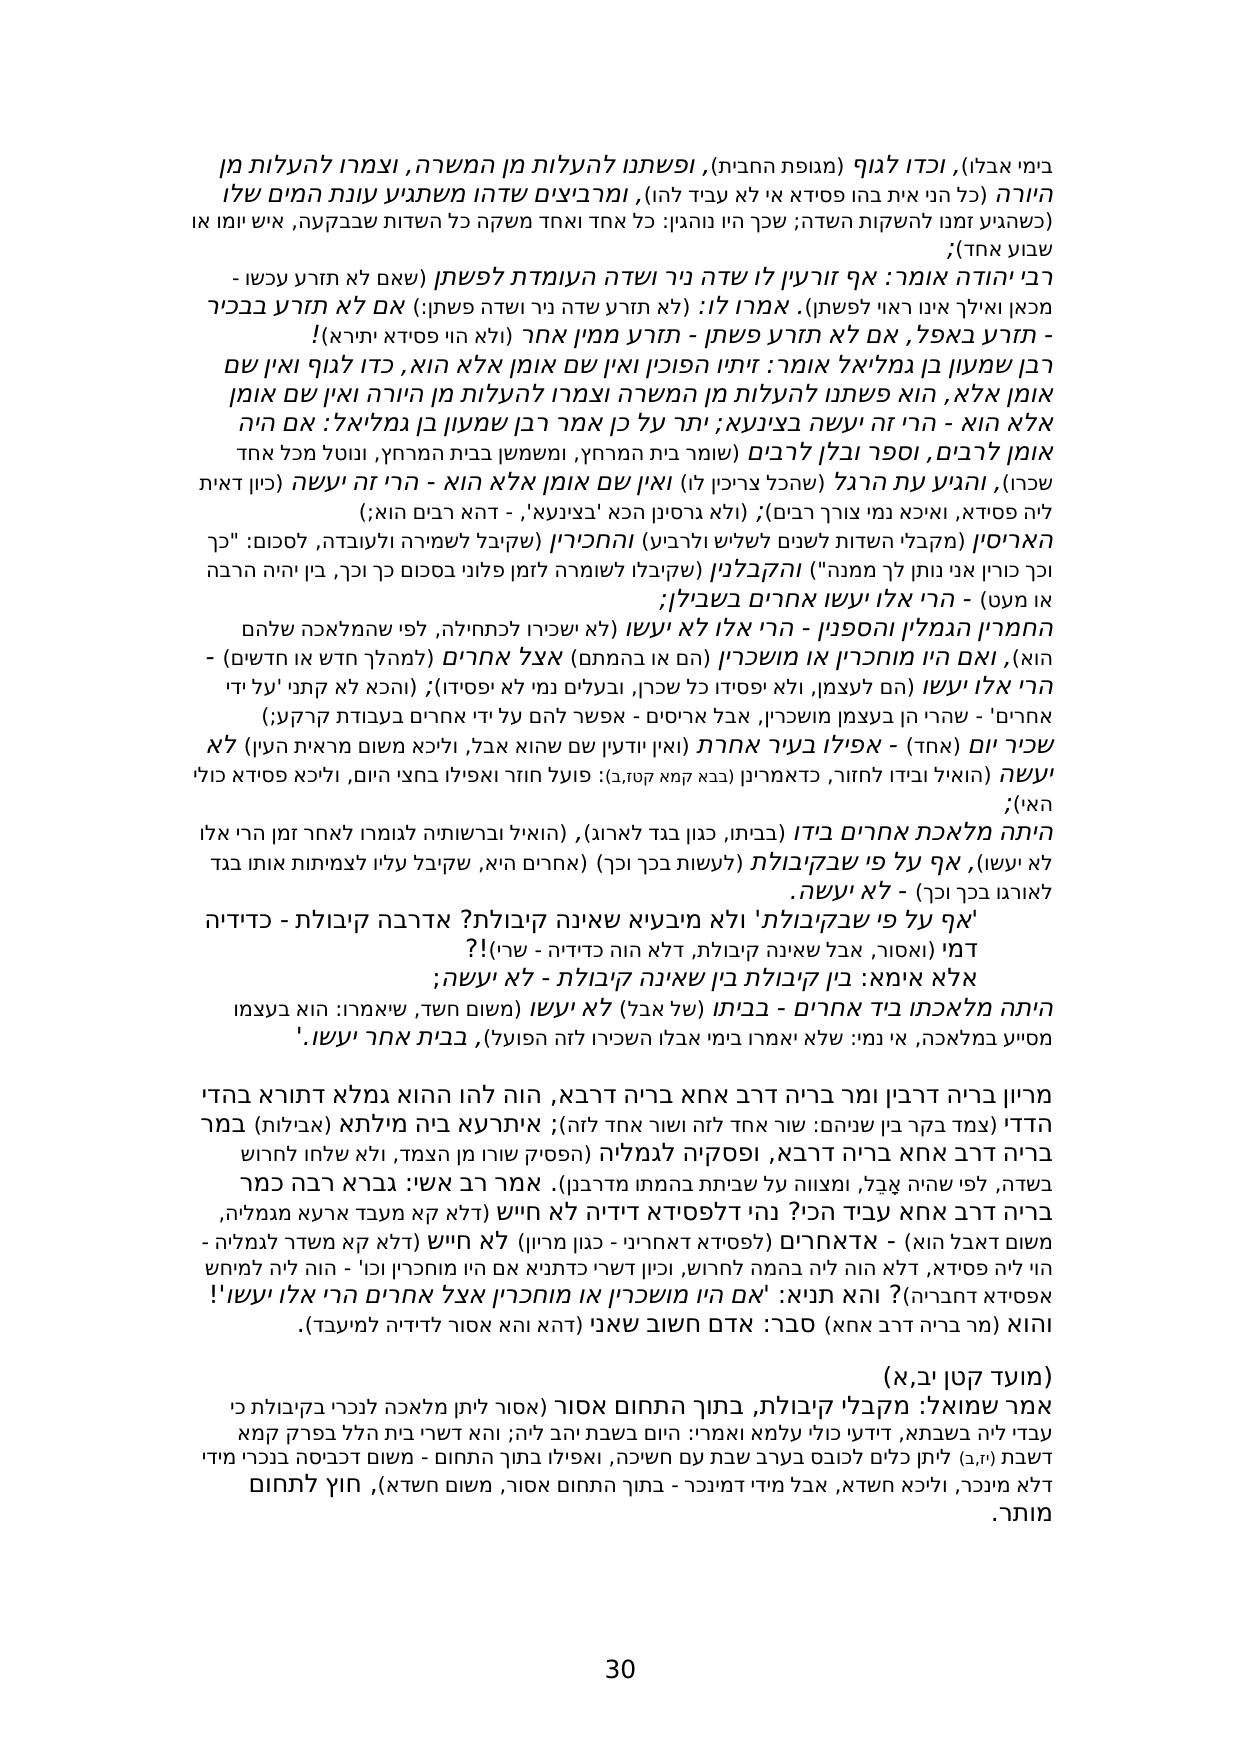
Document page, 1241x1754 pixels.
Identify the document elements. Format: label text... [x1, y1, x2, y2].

text החמרין הגמלין והספנין - הרי אלו לא יעשו (לא ישכירו לכתחילה, לפי שהמלאכה שלהם הוא), ואם היו מוחכרין או מושכרין (הם או בהמתם) אצל אחרים (למהלך חדש או חדשים) - הרי אלו יעשו (הם לעצמן, ולא יפסידו כל שכרן, ובעלים נמי לא יפסידו); (והכא לא קתני 'על ידי אחרים' - שהרי הן בעצמן מושכרין, אבל אריסים - אפשר להם על ידי אחרים בעבודת קרקע;) [187, 613, 1053, 730]
text והוא (מר בריה דרב אחא) סבר: אדם חשוב שאני (דהא והא אסור לדידיה למיעבד). [187, 1309, 1053, 1338]
text אמר שמואל: מקבלי קיבולת, בתוך התחום אסור (אסור ליתן מלאכה לנכרי בקיבולת כי עבדי ליה בשבתא, דידעי כולי עלמא ואמרי: היום בשבת יהב ליה; והא דשרי בית הלל בפרק קמא דשבת (יז,ב) ליתן כלים לכובס בערב שבת עם חשיכה, ואפילו בתוך התחום - משום דכביסה בנכרי מידי דלא מינכר, וליכא חשדא, אבל מידי דמינכר - בתוך התחום אסור, משום חשדא), חוץ לתחום מותר. [187, 1391, 1053, 1528]
text היתה מלאכת אחרים בידו (בביתו, כגון בגד לארוג), (הואיל וברשותיה לגומרו לאחר זמן הרי אלו לא יעשו), אף על פי שבקיבולת (לעשות בכך וכך) (אחרים היא, שקיבל עליו לצמיתות אותו בגד לאורגו בכך וכך) - לא יעשה. [187, 817, 1053, 905]
text אלא אימא: בין קיבולת בין שאינה קיבולת - לא יעשה; [187, 963, 978, 993]
text מריון בריה דרבין ומר בריה דרב אחא בריה דרבא, הוה להו ההוא גמלא דתורא בהדי הדדי (צמד בקר בין שניהם: שור אחד לזה ושור אחד לזה); איתרעא ביה מילתא (אבילות) במר בריה דרב אחא בריה דרבא, ופסקיה לגמליה (הפסיק שורו מן הצמד, ולא שלחו לחרוש בשדה, לפי שהיה אָבֵל, ומצווה על שביתת בהמתו מדרבנן). אמר רב אשי: גברא רבה כמר בריה דרב אחא עביד הכי? נהי דלפסידא דידיה לא חייש (דלא קא מעבד ארעא מגמליה, משום דאבל הוא) - אדאחרים (לפסידא דאחריני - כגון מריון) לא חייש (דלא קא משדר לגמליה - הוי ליה פסידא, דלא הוה ליה בהמה לחרוש, וכיון דשרי כדתניא אם היו מוחכרין וכו' - הוה ליה למיחש אפסידא דחבריה)? והא תניא: 'אם היו מושכרין או מוחכרין אצל אחרים הרי אלו יעשו'! [187, 1080, 1053, 1309]
text בימי אבלו), וכדו לגוף (מגופת החבית), ופשתנו להעלות מן המשרה, וצמרו להעלות מן היורה (כל הני אית בהו פסידא אי לא עביד להו), ומרביצים שדהו משתגיע עונת המים שלו (כשהגיע זמנו להשקות השדה; שכך היו נוהגין: כל אחד ואחד משקה כל השדות שבבקעה, איש יומו או שבוע אחד); [187, 150, 1053, 262]
text האריסין (מקבלי השדות לשנים לשליש ולרביע) והחכירין (שקיבל לשמירה ולעובדה, לסכום: "כך וכך כורין אני נותן לך ממנה") והקבלנין (שקיבלו לשומרה לזמן פלוני בסכום כך וכך, בין יהיה הרבה או מעט) - הרי אלו יעשו אחרים בשבילן; [187, 525, 1053, 613]
text היתה מלאכתו ביד אחרים - בביתו (של אבל) לא יעשו (משום חשד, שיאמרו: הוא בעצמו מסייע במלאכה, אי נמי: שלא יאמרו בימי אבלו השכירו לזה הפועל), בבית אחר יעשו.' [187, 993, 1053, 1051]
text שכיר יום (אחד) - אפילו בעיר אחרת (ואין יודעין שם שהוא אבל, וליכא משום מראית העין) לא יעשה (הואיל ובידו לחזור, כדאמרינן (בבא קמא קטז,ב): פועל חוזר ואפילו בחצי היום, וליכא פסידא כולי האי); [187, 730, 1053, 817]
text רבי יהודה אומר: אף זורעין לו שדה ניר ושדה העומדת לפשתן (שאם לא תזרע עכשו - מכאן ואילך אינו ראוי לפשתן). אמרו לו: (לא תזרע שדה ניר ושדה פשתן:) אם לא תזרע בבכיר - תזרע באפל, אם לא תזרע פשתן - תזרע ממין אחר (ולא הוי פסידא יתירא)! [187, 262, 1053, 350]
text (מועד קטן יב,א) [187, 1362, 1053, 1391]
text 'אף על פי שבקיבולת' ולא מיבעיא שאינה קיבולת? אדרבה קיבולת - כדידיה דמי (ואסור, אבל שאינה קיבולת, דלא הוה כדידיה - שרי)!? [187, 905, 978, 963]
text רבן שמעון בן גמליאל אומר: זיתיו הפוכין ואין שם אומן אלא הוא, כדו לגוף ואין שם אומן אלא, הוא פשתנו להעלות מן המשרה וצמרו להעלות מן היורה ואין שם אומן אלא הוא - הרי זה יעשה בצינעא; יתר על כן אמר רבן שמעון בן גמליאל: אם היה אומן לרבים, וספר ובלן לרבים (שומר בית המרחץ, ומשמשן בבית המרחץ, ונוטל מכל אחד שכרו), והגיע עת הרגל (שהכל צריכין לו) ואין שם אומן אלא הוא - הרי זה יעשה (כיון דאית ליה פסידא, ואיכא נמי צורך רבים); (ולא גרסינן הכא 'בצינעא', - דהא רבים הוא;) [187, 350, 1053, 525]
